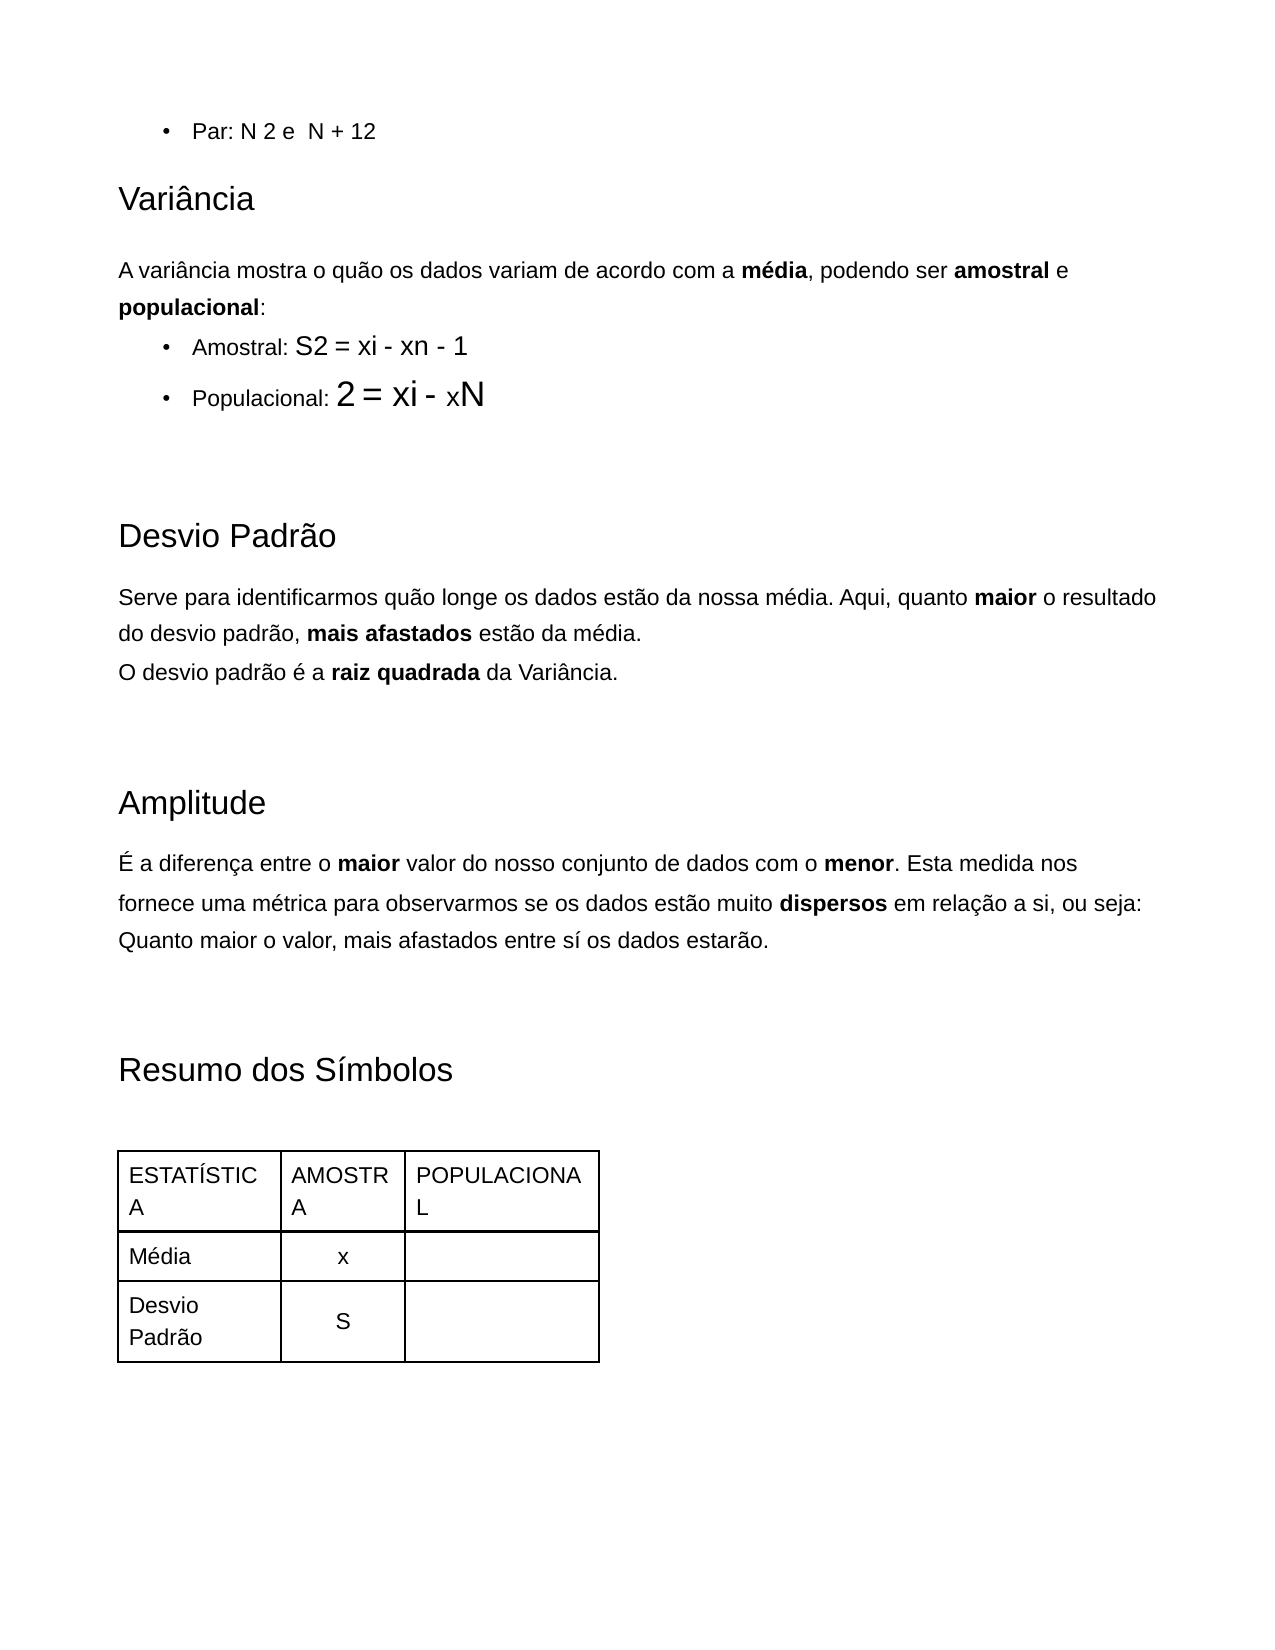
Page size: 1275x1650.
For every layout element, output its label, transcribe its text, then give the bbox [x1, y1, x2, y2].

subtitle Desvio Padrão [118, 516, 1157, 554]
table_header POPULACIONAL [406, 1152, 598, 1230]
list Populacional: 2 = xi - xN [162, 373, 1157, 414]
subtitle Resumo dos Símbolos [118, 1049, 1157, 1088]
table_cell [406, 1282, 598, 1361]
text O desvio padrão é a raiz quadrada da Variância. [118, 657, 1157, 685]
text É a diferença entre o maior valor do nosso conjunto de dados com o menor. Esta medida nos fornece uma métrica para observarmos se os dados estão muito dispersos em relação a si, ou seja: Quanto maior o valor, mais afastados entre sí os dados estarão. [118, 848, 1157, 953]
table_header ESTATÍSTICA [119, 1152, 280, 1230]
table_cell Média [119, 1233, 280, 1280]
table_cell Desvio Padrão [119, 1282, 280, 1361]
list Amostral: S2 = xi - xn - 1 [162, 330, 1157, 361]
text A variância mostra o quão os dados variam de acordo com a média, podendo ser amostral e populacional: [118, 257, 1157, 320]
text Serve para identificarmos quão longe os dados estão da nossa média. Aqui, quanto maior o resultado do desvio padrão, mais afastados estão da média. [118, 582, 1157, 647]
table_cell S [282, 1282, 404, 1361]
list Par: N 2 e N + 12 [162, 118, 1157, 144]
table_header AMOSTRA [282, 1152, 404, 1230]
table_cell [406, 1233, 598, 1280]
table_cell x [282, 1233, 404, 1280]
subtitle Amplitude [118, 783, 1157, 821]
subtitle Variância [118, 179, 1157, 218]
